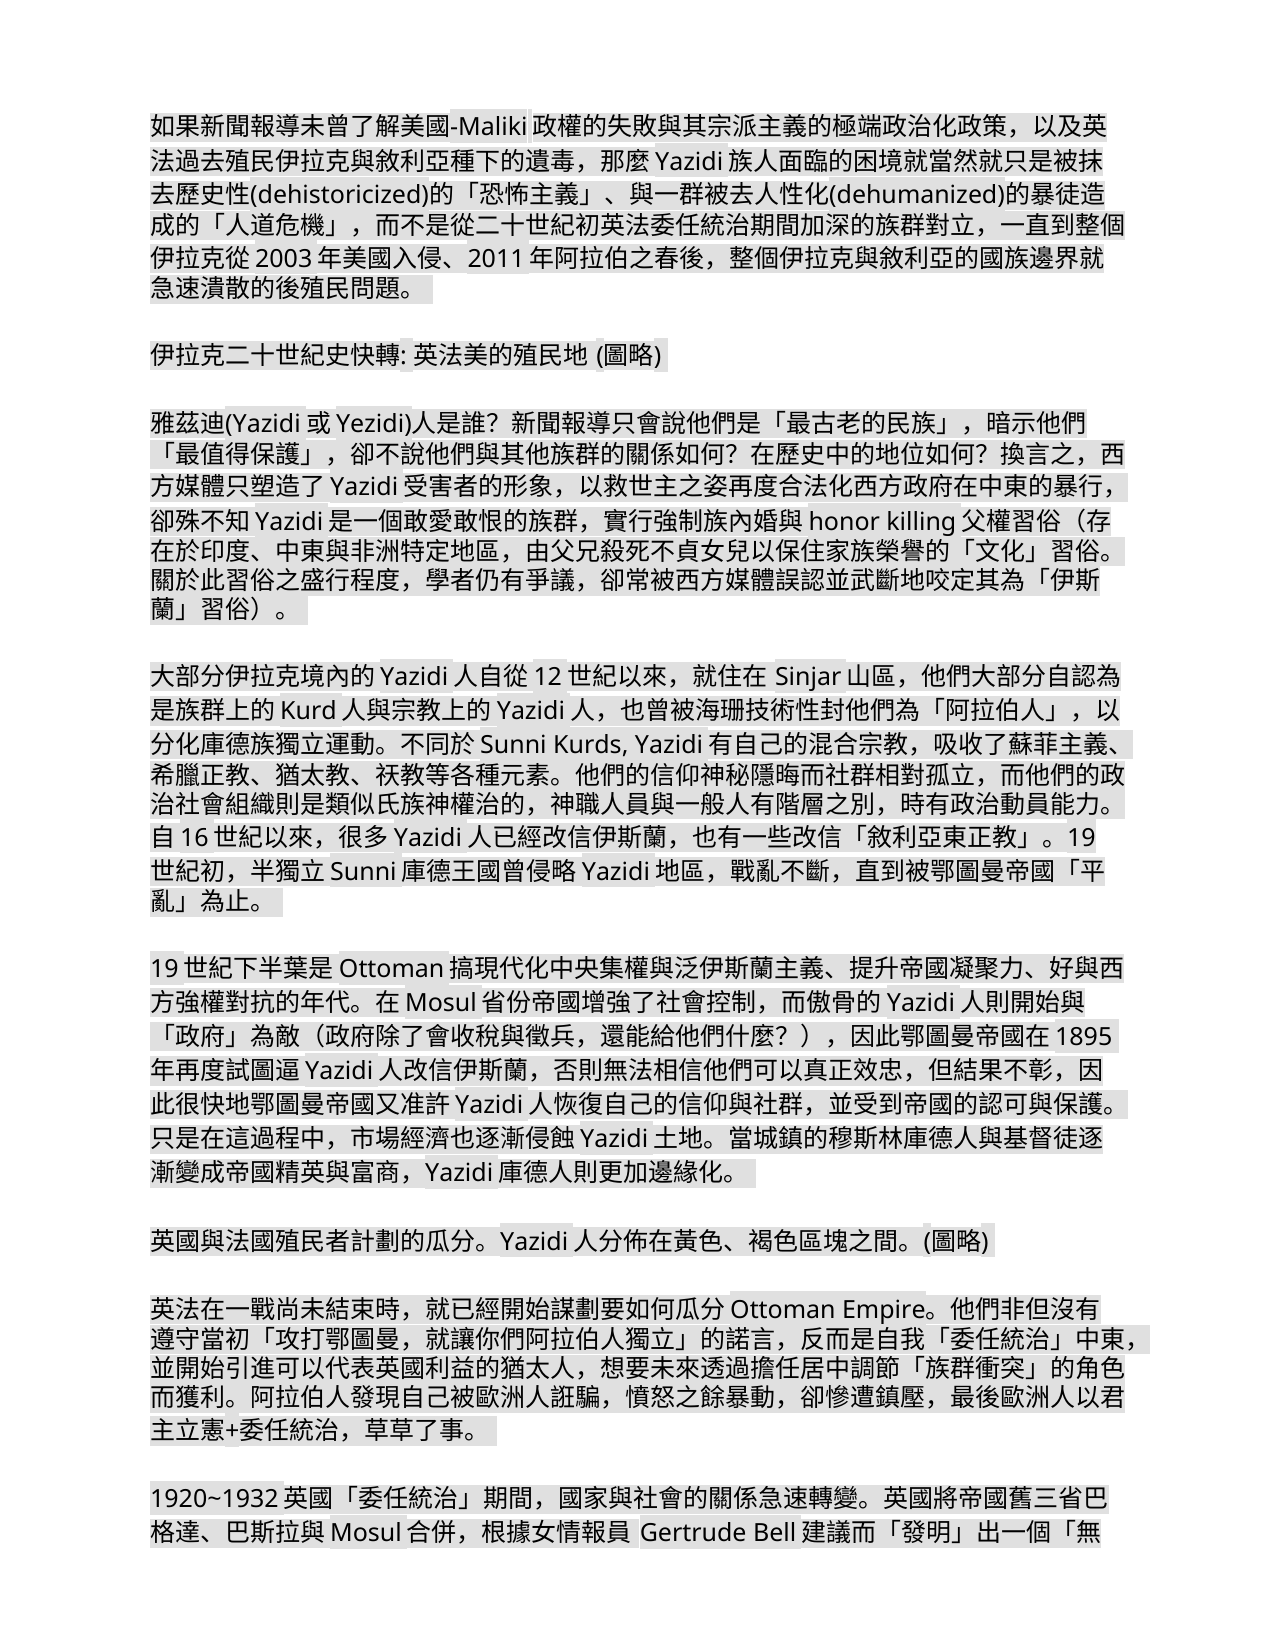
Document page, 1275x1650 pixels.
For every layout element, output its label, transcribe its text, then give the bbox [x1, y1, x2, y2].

text 特別把ISIS挑出來譴責是毫無道理的。這樣一種理解方式，背後預設了一種道德墮落、理性空洞的主流觀點。說它是一種 "觀點"，其實相當偽善。正確地說，它根本不足以構成任何觀點，它完完全全就是一種無恥荒唐的謊言。 誤解一個事情很容易，只須一句話就能顯現這樣一種無知與誤解。但是，要澄清一種可笑荒唐的誤解卻幾乎不可能，因為那意味著我們得把有關人與世界的一切，全部從頭訴說一遍。 我的家族有一種奇怪的基因，許多才華顯赫的家族成員成就甚早，但卻拋棄功名，選擇離群索居，乃至過著一種近乎原始的生活。上帝垂憐，讓我還不至於病得如此嚴重，但這個奇怪的基因，卻似乎依然以某種方式在我身上起了作用。從小嚮往隱士，卻不知被何種力量所吸引；直至年歲漸長，我彷彿越發能意識到一種 "世界" 的本質差異。表面上一樣是人，但卻物種有別；不同物種，各自被不一樣的東西所吸引，各自有他自身的不同眼光及藉以存活的養份。於是，即便我們觀看同樣的風景，卻似乎註定將看見不一樣的世界。人數多的一方，言語順暢歡愉；人煙稀少的物種卻往往只能口拙無言。這段自白，算是題外話。 底下是一位中山大學的老師所寫的文章，講到 ISIS，寫得相當好。我未經授權便把它貼在此，強烈推薦。原文中有一些圖片，我貼不出，請看原始出處： https://twstreetcorner.org/2014/08/18/chaoenchieh/ 陳真 2018. 10. 21. ==================================== 看不見的恐怖攻擊 來源：https://twstreetcorner.org/2014/08/18/chaoenchieh/ Posted on 2014/08/18 by 巷仔口社會學 趙恩潔 ／中山大學社會學系 沒有一份關於文明的記載，不同時也是關於野蠻主義的記載。正如那樣的一份記載並無法免於野蠻主義，野蠻主義也玷染了這份記載從一位主子手中到下一位主子的傳遞方式。一位歷史物質論者因而必須要遠離[對文明的歌功頌德]，離得越遠越好….被壓迫者的傳統教導了我們，我們所身在其中的「緊急狀況」並非例外，而是規則。我們必須獲致一種符合此洞見的歷史概念。—Walter Benjamin 我常問我自己，不管機率多麼微乎其微，如果有一天，台灣的原住民社群中出現了極端份子炸掉了總統府，或者中國境內的維吾爾族的「恐怖組織」炸掉了中南海，身為一位研究宗教與族群的人類學者，我該怎麼回應？我的立場會是什麼？ 「立場」不是只有「支持」或「反對」。「立場」是一種觀看的位置。我所採取的立場，只是一種學術倫理的選擇：既然任何證詞都是一種社會與自我共構的表演，且任何知識必然是境況式的（situated），我將「特別相信被屈從者那更廣闊的觀點位置」（Haraway 1998: 193）。我的回答，會與我為何接下來要將「以色列對巴勒斯坦的種族屠殺」與「伊斯蘭國對非我族類的種族屠殺」並置相關。我希望重新思考「戰爭」與「恐怖攻擊」的定義，檢討是否在由我們習慣的西方主導的現代戰爭話術中，有一群人的「戰爭」被化約為僅僅是他們「本質性野蠻」而造成的「恐怖主義」，而當代表人類文明的西方做出同樣毀滅性的行為時，我們卻能心安理得的認為那是理所當然的「軍事戰爭」。我想提供向來在西方媒體被壓抑的的「觀看」這些暴力的方式，並探討這些暴力在台灣觀眾面前如何被用迥異的「立場」呈現、省略，掩蓋了權力不平等的國際結構，並抹去了被壓迫者的歷史。我希望我們問自己：為什麼有些恐怖攻擊讓我們憤慨，但有些恐怖攻擊，我們卻視而不見。 對世上許多長期處於戰亂而有生存困難的人們向來缺乏知識與歷史的我們，是否能相信和平安康的生活，是所有人都盼望的，不該只是世上少部份的人擁有的，而其他的人卻永遠被剝奪的？如果我們相信如此，或許我們就能開始看見那些看不見的恐怖攻擊，發現我們過去一直是從軍備優越之勝利者的眼光來看待世界。我們將不會傲慢地對世界的安全區與危險區的隔離感到心安，對這個隔離的崩壞感到氣憤，而只想再築高那個隔離。我們已經看到那樣的隔離帶來了更多毀滅性的反撲。我們將不會再不斷地歌頌與浪漫化安全區，同時將危險區不斷去歷史化與去人性化。我們將發揮更大的同理心，期待有一天世界將全境都是安全區，不再有人終生受困於戰亂之地。 現代戰爭的話術：對待以色列與ISIS的雙重標準 今年七月詭譎多變的印尼總統大選後，我在泗水一間旅店看Al Jazeera新聞台，得知以色列在兩個星期內第三度攻擊醫院。八月，我搬到高雄，一邊打理新家與新研究室，卻發現自己被電視新聞標語搞得相當厭煩。厭煩什麼呢？台灣新聞已經開始學美國主流媒體，說伊斯蘭國ISIS「種族屠殺」雅茲迪Yazidi族。 短短數天內，一樁ISIS對Yazidi的「種族屠殺」已經被確認。那似乎也正是ISIS希望大家注意的點。但就在不遠處的巴勒斯坦，居民早已被系統性「種族屠殺」了六十八年，但直到最近，我們卻鮮少聽到西方主流媒體急切地吶喊：「種族屠殺」。同樣是令人髮指的屠殺事件，兩者卻有著完全不同的媒體待遇。儘管人民不斷發出令當權者感到尖銳刺耳的聲音，連倫敦的正統猶太教教士都也站出來譴責以色列，主流論述框架仍是不為所動。 一直到社會媒體竄流，世界公民譴責以色列的聲浪高漲，歐巴馬才勉強站出來說這是一場人道危機，說巴勒斯坦平民所受到的傷害，是一樁「悲劇」(tragedy)。但這好像在說加薩衝突是一場莎士比亞舞台劇，而不是任何人的過失。相較於這被完全脫罪的「悲劇」，歐巴馬篤定地說，哈馬斯對以色列的攻擊，是「不容寬恕」(inexcusable)的戰爭導因。言下之意，一切都是哈馬斯的錯。 為什麼這兩種「種族屠殺」，有這麼大的差別待遇？只是因為一個是高科技的無差別屠殺（轟炸，受害者四肢斷掉不一定會死），一個是仿中世紀刑罰的特定屠殺（殺人者特別將謀殺過程拍下來放上網路）嗎？只因為一個是乾淨不沾手的謀殺，一個是劊子手特寫的獵頭儀式？ 倫敦的猶太教教士都紛紛站出來譴責以色列，舉牌子宣示「以色列＝對加薩的大屠殺」、「以色列才是中東亂源」(圖略) 這或許又是一個利用他人的野蠻來成就自己的文明，並心安理得地指責他人野蠻的故事。美國長期支持以色列，光是1967-1991年間金援以色列的金額就高770億美元（有一說是15160億美元），當時已經吃不消，才有了1993年的「巴勒斯坦自治原則宣言」。但極右派猶太復國主義者仍在壯大，90年代的猶太屯墾區不斷擴大，前以色列總理夏隆甚至在2001年8月27日，粗暴地動用美援軍機暗殺正在辦公室講電話的Abu Ali Mustafa(當時巴勒斯坦自治政府中的佼佼者)，轟炸造成附近五百人死亡，引起世界譁然。美國副總統Cheney卻說，以色列的行為是「可以理解的」。 前衛報記者Greenwald在2014年四月公開聲明他對最新史諾登檔案（2013年4月12日）的分析: 美國與以色列的情報部門不但共享「密碼分析（cryptanalysis）」的夥伴關係，以色列還能夠直接使用最高美軍科技與貯存在中東地區的幾百萬美元的緊急資金。 2006年巴勒斯坦民主選舉勝選的準執政黨哈馬斯，由於其拒絕以色列在其國土上的強制殖民，因而被西方各國列入「恐怖份子」名單，而巴勒斯坦的兩個地區也由聯合國決議由兩個政黨來統治，繼續被分化、監控，與挑撥離間。 綠色:巴勒斯坦領土。白色:以色列領土。(圖略) 以色列已經控制了絕大多數原有巴勒斯坦居民的土地，建立無數的高牆，限制巴勒斯坦居民的行動、物資配額與就業方式。歷年來超過五百萬人被迫流亡，失去生命主權，只要抗議還手、丟石頭，「不聽以色列的吩咐」，就立刻被回炸地稀哩巴爛。可是西方主流媒體並不認為這是「恐怖主義」。 相反地，挑戰無能的伊拉克Maliki政權、以「伊斯蘭國」為號召的ISIS，刻意地在網路媒體上公開「亮相」、用公開殺人影像等極為煽動性的手法「宣告世人」自己的能耐，透過恐嚇與殺戮來強化權力，並試圖想以小攻大、虛張聲勢。而這絕對不配被稱為是「獨立戰爭」，而是立刻可以清楚指認的，最讓人聞風喪膽的「恐怖主義」。 在主流報導中，歐美是人類文明的代表，有能力提供「人道救援」，而中東是永恆的挫折之地，有「恐怖組織」與對少數民族的「種族屠殺」。新聞就跟好萊塢的劇情一樣，西方是救世主，中東是壞人。華盛頓當局當然會擔心，美國扶植的「民主」政權一下子就敗得一塌糊塗，伊拉克儼然分裂成三個國家，表示美國在中東政策的失敗，納稅人買單的軍火錢有去無回。所以報導要全部集中在極端分子的野蠻，而不是報導他們槍下的受害者對於安居樂業正常生活的嚮往，因為前者越顯得野蠻，就顯得西方在中東的介入越是合理，而我們也就忘記了還有很多受害者跟「我們」一樣有類似的生活盼望，但沒有我們這麼幸運。 長久以來如此偏頗的報導模式，不斷加深我們認為中東就是好戰份子的地盤的印象，把歷史從我們的思維中抹去。主流媒體並不討論西方殖民後埋下的惡果，也不在乎一般的穆斯林（無論何種宗派）信奉的是古蘭經中「宗教信仰不可強 迫」的條文，而非其相反。右流西方媒體更不會想了解：正是厭惡西方長年對中東的支配與伊拉克戰爭後社會的衰敗潰散，才會讓極端組織有足夠空間趁虛而入、趁機坐大。在西方主流媒體中，我們沒有歷史，因而Yazidi人被種族屠殺事件，就像一部好萊塢動作片，好人壞人，清清楚楚。 但試問，恐嚇、殺人與佔領，哪一項以色列軍隊沒有做過？又試問，有什麼歐美發動的戰爭不曾濫殺平民、殃及無辜？是納粹集中營，廣島原子彈，還是橫掃巴基斯坦邊界的無人操控轟炸機？是美軍以比賽殺人強姦民女為樂的越戰，還是法軍苦刑虐囚的阿爾及利亞獨立戰爭？這些真的比「恐怖主義」高貴嗎？為什麼報導常常一邊提起堂而皇之的「以色列士兵」（或「中國鎮暴警察」）、另一邊就說是野蠻兇惡的「好戰份子」（或維吾爾族「暴徒」）？ 若主流媒體與相信主流媒體的人們，從來不試著轉換立場、並從被屈從者角度來看待事情，巴勒斯坦當然也永遠只是「加薩衝突」、「巴勒斯坦問題」，而不是「以色列問題」。如果新聞報導的預設，一開始就認定問題全出在「恐怖組織」，而不是去探討該組織的出現何以是一個果，而不是一個因。 如果新聞報導未曾了解美國-Maliki政權的失敗與其宗派主義的極端政治化政策，以及英法過去殖民伊拉克與敘利亞種下的遺毒，那麼Yazidi族人面臨的困境就當然就只是被抹去歷史性(dehistoricized)的「恐怖主義」、與一群被去人性化(dehumanized)的暴徒造成的「人道危機」，而不是從二十世紀初英法委任統治期間加深的族群對立，一直到整個伊拉克從2003年美國入侵、2011年阿拉伯之春後，整個伊拉克與敘利亞的國族邊界就急速潰散的後殖民問題。 伊拉克二十世紀史快轉: 英法美的殖民地 (圖略) 雅茲迪(Yazidi或Yezidi)人是誰？新聞報導只會說他們是「最古老的民族」，暗示他們「最值得保護」，卻不說他們與其他族群的關係如何？在歷史中的地位如何？換言之，西方媒體只塑造了Yazidi受害者的形象，以救世主之姿再度合法化西方政府在中東的暴行，卻殊不知Yazidi是一個敢愛敢恨的族群，實行強制族內婚與honor killing父權習俗（存在於印度、中東與非洲特定地區，由父兄殺死不貞女兒以保住家族榮譽的「文化」習俗。關於此習俗之盛行程度，學者仍有爭議，卻常被西方媒體誤認並武斷地咬定其為「伊斯蘭」習俗）。 大部分伊拉克境內的Yazidi人自從12世紀以來，就住在 Sinjar山區，他們大部分自認為是族群上的Kurd人與宗教上的Yazidi人，也曾被海珊技術性封他們為「阿拉伯人」，以分化庫德族獨立運動。不同於Sunni Kurds, Yazidi有自己的混合宗教，吸收了蘇菲主義、希臘正教、猶太教、祆教等各種元素。他們的信仰神秘隱晦而社群相對孤立，而他們的政治社會組織則是類似氏族神權治的，神職人員與一般人有階層之別，時有政治動員能力。自16世紀以來，很多Yazidi人已經改信伊斯蘭，也有一些改信「敘利亞東正教」。19世紀初，半獨立Sunni庫德王國曾侵略Yazidi地區，戰亂不斷，直到被鄂圖曼帝國「平亂」為止。 19世紀下半葉是Ottoman搞現代化中央集權與泛伊斯蘭主義、提升帝國凝聚力、好與西方強權對抗的年代。在Mosul省份帝國增強了社會控制，而傲骨的Yazidi人則開始與「政府」為敵（政府除了會收稅與徵兵，還能給他們什麼？），因此鄂圖曼帝國在1895 年再度試圖逼Yazidi人改信伊斯蘭，否則無法相信他們可以真正效忠，但結果不彰，因此很快地鄂圖曼帝國又准許Yazidi人恢復自己的信仰與社群，並受到帝國的認可與保護。只是在這過程中，市場經濟也逐漸侵蝕Yazidi土地。當城鎮的穆斯林庫德人與基督徒逐漸變成帝國精英與富商，Yazidi庫德人則更加邊緣化。 英國與法國殖民者計劃的瓜分。Yazidi人分佈在黃色、褐色區塊之間。(圖略) 英法在一戰尚未結束時，就已經開始謀劃要如何瓜分Ottoman Empire。他們非但沒有遵守當初「攻打鄂圖曼，就讓你們阿拉伯人獨立」的諾言，反而是自我「委任統治」中東，並開始引進可以代表英國利益的猶太人，想要未來透過擔任居中調節「族群衝突」的角色而獲利。阿拉伯人發現自己被歐洲人誑騙，憤怒之餘暴動，卻慘遭鎮壓，最後歐洲人以君主立憲+委任統治，草草了事。 1920~1932英國「委任統治」期間，國家與社會的關係急速轉變。英國將帝國舊三省巴格達、巴斯拉與Mosul合併，根據女情報員 Gertrude Bell建議而「發明」出一個「無論如何無法長期支撐」的「伊拉克」這個新興國家，採取君主立憲制 (1921-1958)，作為當初幫英國軍隊攻打鄂圖曼帝國的阿拉伯貴族的「犒賞」。以往多元族群帝國的統治下，雖然有如同中世紀阿拉伯歷史學者Ibn Khaldun(有學者認 為是比孟德斯鳩還要古老的社會學家與人類學家）所描繪的城市定居者與沙漠遊牧者之間的永恆嫌隙，但這三省是大大小小不同的城邦自治區與相對自主的遊牧部落社會所構成的社群星團，穆斯林、庫德族、Jacobite基督徒、Armenian一直到十八世紀都可以彼此改信與融合，城市中猶太人、穆斯林與基督徒混居也是常態，族群的邊界是流動的。 英國人為了收編統治突破效忠舊帝國的巴格達統治精英，又害怕都市穆斯林鼓吹獨立，因此提升部落主義，提倡族群分化(“balanced opposition“) 好讓他們彼此牽制、無法獨立，將原本鄂圖曼帝國在十九世紀下半葉開始進行的「去部落化」政策反其道而行，逐漸把許多部落領袖、宗教導師一個個變成了伊拉克 國會議員或有錢有勢的大地主，而「部落認同」也逐漸變成超地域的「族群認同」。一直要到1958年，受高等教育的年輕人再也無法忍受這些南部主導的、靠英國人撐腰坐大的伊斯蘭教長的反動勢力，才有了革命爆發。但英法統治者為了爭奪利益使得敘利亞、伊拉克境內的族群衝突增加，卻是一個新聞報導從來 不提的歷史事實。 英法在瓜分舊帝國時，把舊三省合併割給英國、把敘利亞勢力削弱分割成「黎巴嫩」、「巴勒斯坦」與「約旦」，然後把伊拉克、土耳其、敘利亞的國土邊界畫在庫德族人與亞述族人等少數族群集中的土地上。由於Sinjar山區就是伊土敘三國的邊界，法國人想要擴展自己在Sinjar山區的勢力，好增強自己在敘利亞委任統治的影響力，所以一直到離開敘利亞以前(1946)，都不時增加了Yazidi地區的不穩定性。 拉攏少數族群用來對付其他本土族群，是殖民者常用的伎倆，但歷史的發展往往也讓少數族群飽受災難。比如當越戰結束，美國撤軍後，幫美軍打游擊戰打了十五年 的高地Hmong族人，立刻就受到越共當局將其「滅族」的待遇。Armenian在土耳其慘遭大屠殺，其實也與主流社會對於他們「不願意成為國家的一份子」、「是歐洲人的走狗」的不信任態度，有深遠鉤掛。 1934 伊拉克國力式微，國家軍隊尚未鞏固，必須徵兵，並確定所有少數民族對國家的忠誠。「第一支國家軍隊」對伊拉克是非常重要的統一象徵，少數族群不斷從邊界外流，以逃避兵役。1935-1940 Yazidi人拒絕伊拉克政府徵兵，開始攻擊政府官員。法國人暗中簇擁Yazidi叛亂，造成動亂擴大，弄巧成拙導致Yazidi難民人數增加。伊拉克開始怪罪當時委任統治敘利亞的法國當局、並視Yazidi族人為不可信任的「伊拉克的叛徒」。Yazidi區域也就成了伊拉克阿拉伯穆斯林國族主義的一塊鐵板。 如同東南亞Zomia高地的人們總是在歷史中試圖逃離現代國家的控管、並以自治自主為核心文化價值(Scott 2005)，Yazidi一直是伊拉克國族主義無法深耕的地方。他們住的地方某一天被歐洲人劃入了伊拉克國土內，根本不是出於他們自願。Yazidi 一直是邊境土地(borderland)上的、難以馴服的一群高地人群，而英國委任統治，與法國人爭奪Sinjar的地盤，更加深了Yazidi地區難以管理的特質與Yazidi人與平地/都市/穆斯林的對立。 Gertrude Bell，英國女情報員。據說就是她「發明」了「伊拉克」。阿拉伯人尊稱她為”Al Khatun”「受尊敬的女性」，甚至有美國人戲稱她才是「第一位伊拉克國民」。她在阿拉伯人之中吃得很開，並確立了新的伊拉克君主會效忠英國。 1945-1947 英國人重新佔領伊拉克，影響力一直持續到1973。1958革命爆發，推翻君主立憲，伊拉克共和國成立。1968 Ba’ath政黨掌權，海姍於1979年實質掌權。1973 OPEC石油輸出國終於從原本在中東地區壟斷石油買賣的英美荷等國的國際石油公司手中奪回石油價格決定權，因此1967第四次以阿戰爭與之後的石油危機其實也能說是阿拉伯諸國欲擺脫歐美統治者長期霸凌的「獨立戰爭」。 1979-1980 -1982伊朗伊斯蘭革命與兩伊戰爭，因本文篇幅已經很長，無法簡述（伊斯蘭革命後動盪的伊朗，與海珊想藉機擴張伊拉克版圖有直接關係，伊朗革命成功對於伊拉克什葉派認同的復興有激化作用）。1981 以色列攻擊伊拉克，並炸毀一核武基地，導致大量輻射外洩。1984 美國供應武器給伊拉克，並在1986將伊拉克視為同盟，是美蘇對峙的一環。 1990 伊拉克債務累累，試圖以侵占（曾被英國人佔領了更久的）科威特獲取石油與貿易港口，由於冷戰乍看之下就要瓦解，歐美與蘇聯紛紛反對。聯合國要求伊拉克撤軍， 伊拉克說，如果以色列可以無視聯合國決議，繼續佔領巴勒斯坦，聯合國憑什麼要求伊拉克？想要伊拉克從科威特撤軍，就先讓以色列先從巴勒斯坦撤軍。結果換來波斯灣戰爭 。十萬伊拉克軍面對八十四萬聯合國部隊（一半以上都是美軍），波斯灣戰爭結束。 然而就是波斯灣戰爭，讓賓拉登踏上「恐怖主義」的道路。沙烏地阿拉伯對美軍友好，甚至大開門戶，讓美軍與聯軍進駐阿拉伯，好攻擊伊拉克。賓拉登因為抨擊沙烏地政府而被放逐流亡，開始與其他冷戰時期就反對歐美霸權的組織結盟。賓拉登在1998「國際伊斯蘭聖戰陣線」成立後，解釋了他「恐怖攻擊」構思，他說，他是受到美國在日本投下的原子彈的啓發。 現在的ISIS過去是Al-Qaeda的一部份，其橫掃伊拉克敘利亞邊境，其實不足為奇，因為「伊斯蘭國」誕生的背景，正是伊拉克的窮途末境，北部荒廢的二十年。2014年美國的軍火在敘利亞被ISIS奪走，與1982年阿富汗的塔利班興起有異曲同工之妙。（美國當初為了防堵蘇聯，給塔利班很多武器，雷根總統甚至讚譽塔利班為「阿富汗自由戰士」。）美國輸入中東特多的軍火，外商只在乎石油，伊拉克北部到處是沒有水、沒有電，薪水一直延遲給付，石油的收入(17%)沒有回饋到當地，區域政府與中央政府互相怪罪踢皮球的鬼地方。就好像滿清末年太平天國裡頭參與的份子並非都是神經病，一開始跟從「伊斯蘭國」的很多人並不是宗教狂熱分子，而是在原有社會情境中，已經失去了身為人類的尊嚴，沒有工作，沒有人生，沒有發言的權利。 有些民眾甚至認為這是一場革命，一場伊拉克復興的革命。他們對於現行的伊拉克政權失望透頂，而且根本不認為這個美國扶植的政權有任何的正當性。一位庫德斯坦地區人民說，政客只會忙著蓋百貨公司、非法買賣石油然後去蓋豪宅跟塞滿自己的銀行戶頭，根本沒有人在發展國防。 2014/8/13 勢力範圍圖。Sinjar山區是遭ISIS攻擊的關鍵地緣政治區域。(圖略) 在這種合法性危機的時刻，出現了ISIS。他們看到了阿拉伯之春只是曇花一現，結論是和平抗爭沒有用。要極端勒緊控制，要上國際媒體頭條，要嚇得敵人魂飛魄散。這讓某些北部居民，想起了過去曾經聽說的成吉思汗蒙古大軍。 不要說是全球電視機前面的觀眾，伊拉克人自己也嚇得半死，一位Kurdistan區域的老商家就說： 這是哪來的自稱穆斯林的惡徒？誰會這樣殺戮、強姦又摧毀宗教聖地？哎，這些人不是穆斯林，我甚至認為他們根本不是人類。 然而這些「非人類」，就是誕生於伊拉克邊境與北部長期所處在的「非人」環境之中。從Yazidi所居住的區域來看，控制那個區域，至少是控制與敘利亞邊界的樞紐的一環，而Yazidi作為「伊拉克國族的叛徒」之歷史幽靈，也再一次被召喚並幻化成「伊斯蘭國的敵人」。 平行宇宙就在世界之中 一直以來，命名絕非反映現實。命名是創造現實。命名是政治。命名很大程度上決定了觀看的角度，預設了「可見的」的內容。在此觀看框架外的敘述內容，都將自動隱形。美國與台灣的主流媒體，不會形容這個「加薩衝突」為緊急狀態！猶太復國主義好戰份子對巴勒斯坦的再次密集種族屠殺，美國應該要部署軍隊並向聯合國請求支援，因為猶太復國主義好戰份子已造成了第三級人道危機，世界上最古老的文明地區之一命在旦夕，刻不容緩。 這段話聽起來，只能是在平行宇宙或alternative history 小說才會有的情節。不過，其實這個平行宇宙離我們很近，它就在印尼。 印尼穆斯林普遍強烈同情巴勒斯坦，每年每個大城市都會有支持巴勒斯坦抗議以色列的遊行活動。大部份的報紙絕對不會使用「伊斯蘭好戰份子」、「哈馬斯是恐怖份子」這樣的預設。對以色列態度最強硬的報紙Republika就時常使用「猶太復國主義國」(Negara Zionis)來稱呼「以色列」。甚至，當印尼官方穆斯林組織與主流穆斯林團體都紛紛譴責ISIS對少數族群的屠殺行為之時，還是有報導會將「伊斯蘭國」的軍事行動稱為帶有正面意涵的、為了建國與保衛主權的「奮鬥」(perjuangan)。國立伊斯蘭大學(UIN)萬隆分校的校長Deddy Ismatullah就說：「很確定美國與以色列是恐怖主義組織，但還不確定(belum tentu) ISIS 就是恐怖組織」。為什麼呢？因為對他來說，關於美國與以色列的研究已經相當透徹，可以確定兩者都有「濫殺平民」、「長期限制中東人民」等等行徑，但是2014年的此時對於「伊斯蘭國」的了解幾乎完全闕如，因此沒有來龍去脈，他不敢斷言。 當我長期觀察印尼的媒體，我看到了許多差異。我發現我們的世界觀相當西方中心主義。我們跟著西方媒體，只要兩三天的時間就可以判定哪些中東團體是「恐怖組織」，什麼是「種族屠殺」，但是花了六十八年的時間，卻無法看見最大的「恐怖組織」與最長時期的「種族屠殺」。 看不見的恐怖攻擊 當電視新聞又在報導非洲與中東的「戰亂」或「衝突」，而不是「歐美長期以來造成的人道危機」時，讓我們先停下來。講求快速更新簡短聳動，內建性地缺乏百年歷史縱深的新聞報導，有沒有提到，歐美殖民者瓜分中東並將諸國邊界刻意設定為多族群彼此牽制、維護歐美販賣武器與購買石油的威權政體、聯手屠殺原居住在巴勒斯坦的阿拉伯人並造成幾百萬難民後，鬥爭者在軍備劣勢下若想要打「獨立戰爭」，往往只剩下鋌而走險的「恐怖主義」？新聞是不是預設了、複製了這些是「原始的、不理性的、阿拉伯人的種族劣根性」造成的無止盡「衝突」的概念，再度重申這些只是「文明衝突」、是聖經裡面有預言過的「幾千年來的戰爭」。新聞是不是又一次粗糙地說，這只是亙古以來的「在地衝突」，而非過去一世紀以來跨越歐亞非的「後殖民戰爭」？ 我們的歷史是為誰書寫的？為什麼我們對這塊區域這麼不熟悉，以至於我們可以容許媒體將裏頭真實存在的人們不斷地去人性化與扁平化？為什麼我們無法累積對這塊區域的知識，每次都要從「什麼是伊斯蘭」、「什麼是什葉派」開始問起？為什麼我們始終認為問題是出在被屈從者他們自己身上，而不是出在更廣泛深遠與系統性的後殖民剝削、干預、侵佔的問題上？我們為什麼不知道伊拉克六零年代的大學女學生穿的跟我們一樣都是西服短裙，伊拉克當時過去的是泛阿拉伯主義、國族主義、社會主義，而伊拉克真的直到很晚近才有了過度政治化的宗派主義與極端「伊斯蘭」恐怖組織？ 民眾呼籲，遜尼與什葉應在此時此刻團結起來。 關於歷史上存在有多種遜尼派與什葉派關係的可能，研究伊拉克遜尼派的學者Fanar Haddad甚至大膽地說：「伊拉克境內的遜尼派作為一種政治認同，在2003以前根本鮮少存在。」這當然是一個可辯論的議題，但重要的是Fanar Haddad提出了六零年代以來，伊拉克國族主義式Baathist意識形態的思考在政治場域中是根深蒂固的。就算遜尼與什葉有長久的宗派分歧，一直要到了二十世紀下半葉，才被轉化為俱有潛在政治意涵的宗教認同。 從伊朗的伊斯蘭革命、兩伊戰爭、經濟制裁後，宗派認同才被激化。 最嚴重的，莫過於在2003年之後，破天荒地直接把宗派納入憲法體制裡頭，根據人口數量來做政府任職數量的分配，更加深了宗派sectarian的政治意涵。 一切都在2003年美國入侵後完全改觀。美國扶植的傀儡政府沒有正當性，民心渙散，族群失和，經濟停擺，短短十年就孕育了極端份子發動獨立戰爭，而試圖將中東的主權地圖改變。 伊拉克的「宗派」仇恨不需要那麼深，但我們預設了他們必定很深且是為了很膚淺的理由，而西方媒體每播報一次，這種印象就加深一次。這就好像巴勒斯坦問題是因為當年聯合國偏袒以色列給予建國而造成大批巴勒斯坦難民才誕生的，而不是「幾千年來皆是如此」。「宗教歧視」與「種族迫害」（美國最近又一位無辜黑人少年慘死在警察手上）確實存在於世界各地，包括歐洲。每天都存在的，還有「壓迫」：經濟的壓迫，政治的壓迫，宗教的壓迫。大規模的暴力，都是有組織的行動(請見「暴動系統」理論)，要選在「權力真空」與「民心渙散」時被「政治動員」，並提供激化的「認同框架」，才有能量將「衝突」轉化為「屠殺」。 把問題都推給了「文化差異」，完全無法解釋”Why now”的問題。絕大多數宗教人類學者與宗教社會學者拒絕「文明的衝突」理論，正是因為該理論完全忽視每個小區域在地的文化多元性與社會結構、撇開不談促成暴亂形成的特定政治時機與經濟背景、更低估了歐洲殖民中東後加速的族群衝突與固化的族群認同等政治歷史，以及美國的「反恐戰爭」模式已經讓「恐怖主義」不減反增的問題。 我們所看到的「緊急狀態」，不是直截了當地從「文化」蹦出來的魔鬼，而是長期由歐美決定遊戲規則的扭曲中東 ，由長年累月的殖民者與被殖民者之「不平等生存條例」規則慢慢孵育而成的怪獸。我們只看到從勝利者角度去判定的恐怖攻擊，而輕易地正當化了這些勝利者自身的軍事行動所帶來的恐怖。 當「和平」只是維護既得利益者的話術 近幾年來，部分由於社會媒體使訊息更加民主化，資訊流出被層層封鎖的巴勒斯坦，國際間逐漸形成同情，而聯合國秘書長韓國籍的潘基文也跳出來說以色列猛烈攻擊學校、清真寺、住宅區，造成一百八十萬人流離失所，兩千條人命，包括三百多個孩童的生命，根本是「一項罪行」(“a criminal act”) ，就連許多美國人民都已經看不下去了。以色列卻說，他們只是回擊從這些大學校區、醫院、清真寺、住宅區發出來的巴勒斯坦火箭，因此算是「正當防衛」，而這些地方，不是「單純」的學校、宗教場所、醫療場所與住宅區，而是「恐怖攻擊溫床」(terrorist hotspot)。 如果以色列軍隊是「正當防衛」，那為什麼哈馬斯就是「恐怖組織」呢？Hamas在邊境地區理論上都被嚴密監控與限制的情況下，居然可以找到機會與突破點向以色列丟出上百火箭，為的是想要抵抗以色列的殖民所造成巴勒斯坦的長期失業、缺水缺電、物資不足、強制徵收土地、生活世界被高牆、軍事哨點、任意搜查、生活物資只能偷偷摸摸地從「恐怖隧道」運入—或總歸一句，為了「捍衛主權」。可是這些武裝行動，卻從來不被美國政府與聯合國承認為「正當防衛」。 被以色列軍隊蹂躪的加薩家園。(圖略) 有人說，為什麼要哈馬斯從醫院發動攻擊，「害得」醫院被攻擊？ 我回答，如果要抵抗以色列，還可以從哪裡發動攻擊？從以色列軍隊嚴格控管的地方嗎？ 有人說，哈馬斯不懂得有效地治理國家，只會搞意識形態戰爭。 我回答，在以色列千方百計限制人民行動、就業與獲取物資的情況下，甚至不讓新聞外流「破壞以色列形象」的情況下，到底有哪個政府可以「有效地」治理巴勒斯坦？在這樣的情況下，什麼樣的「有效治理」，可以不同時也是在以色列許可的行動框架內行動？是什麼樣的「有效治理」，不同時也是默許了巴勒斯坦每況愈下的非人道狀態？如果巴勒斯坦作為一新興國族，只是為了減少戰爭發生，為了自保而不在乎作為二等公民，他們早該放棄了。 有人說，不然就讓他們攻擊嗎？以色列當然會想要反擊啊？ 我回答，以色列擁有的選擇非常的多。問題只是他們願意不願意。以色列政府平日可以決策的範圍非常地大，他們可以少一點壓迫，少一點屯墾區，少一點任意搜身，少一點斷水斷電，少一點高牆，少一點殘暴。可是哈馬斯擁有的選擇是什麼？巴勒斯坦不是一個自主的「國家」，而是正在被殖民與屠殺的群體、其國族主義與獨立政府之形成在過去六十八年間一直處於在「草創」與「創傷」之間無限迴圈。多少年了，巴勒斯坦人的生活物資一切仰賴國際施捨。最近這七年，以色列非法佔領加薩，變本加厲，甚至連居民的卡路里攝取量都控制。 以色列在巴勒斯坦居民人口密集的地方攻擊。 有沒有什麼哈馬斯可以選擇的「和平」策略，是可以讓巴勒斯坦免於繼續成為土地上的二等公民的選擇？過去曾有過相對平靜的日子，那些「被動的和平」，不是已經向哈馬斯證實，「和平」等於「繼續當二等公民，甚至三等公民」嗎？ 權力可能決定知識的命名，決定了甚麼行動是戰爭，甚麼行動是恐怖主義。人道救援的文明也是歐洲人殺戮非洲人的文明，而別人的恐怖主義其實就是自己的文明血腥史的開花結果。因此，說別人「恐怖主義」以前，請讓我們先翻閱自己偉大文明的血腥歷史。唯有如此，才能夠有真正平等、對等的「和平談判」。 合理化強權的歷史書寫總是讓壓迫者遺忘了將他者陷入萬劫不復的「非人」境遇的過去，然後再讓壓迫者以文明之姿對他者進行拯救。人道救援不該是西方的施捨，頂多只能是帝國主義血跡斑斑的道德贖罪。因為Yazidi族人所面臨的「緊急狀態」–願神眷顧他們–就是許多巴勒斯坦人六十八年來每日每夜所面對的「規則」。 [150, 75, 1125, 1549]
